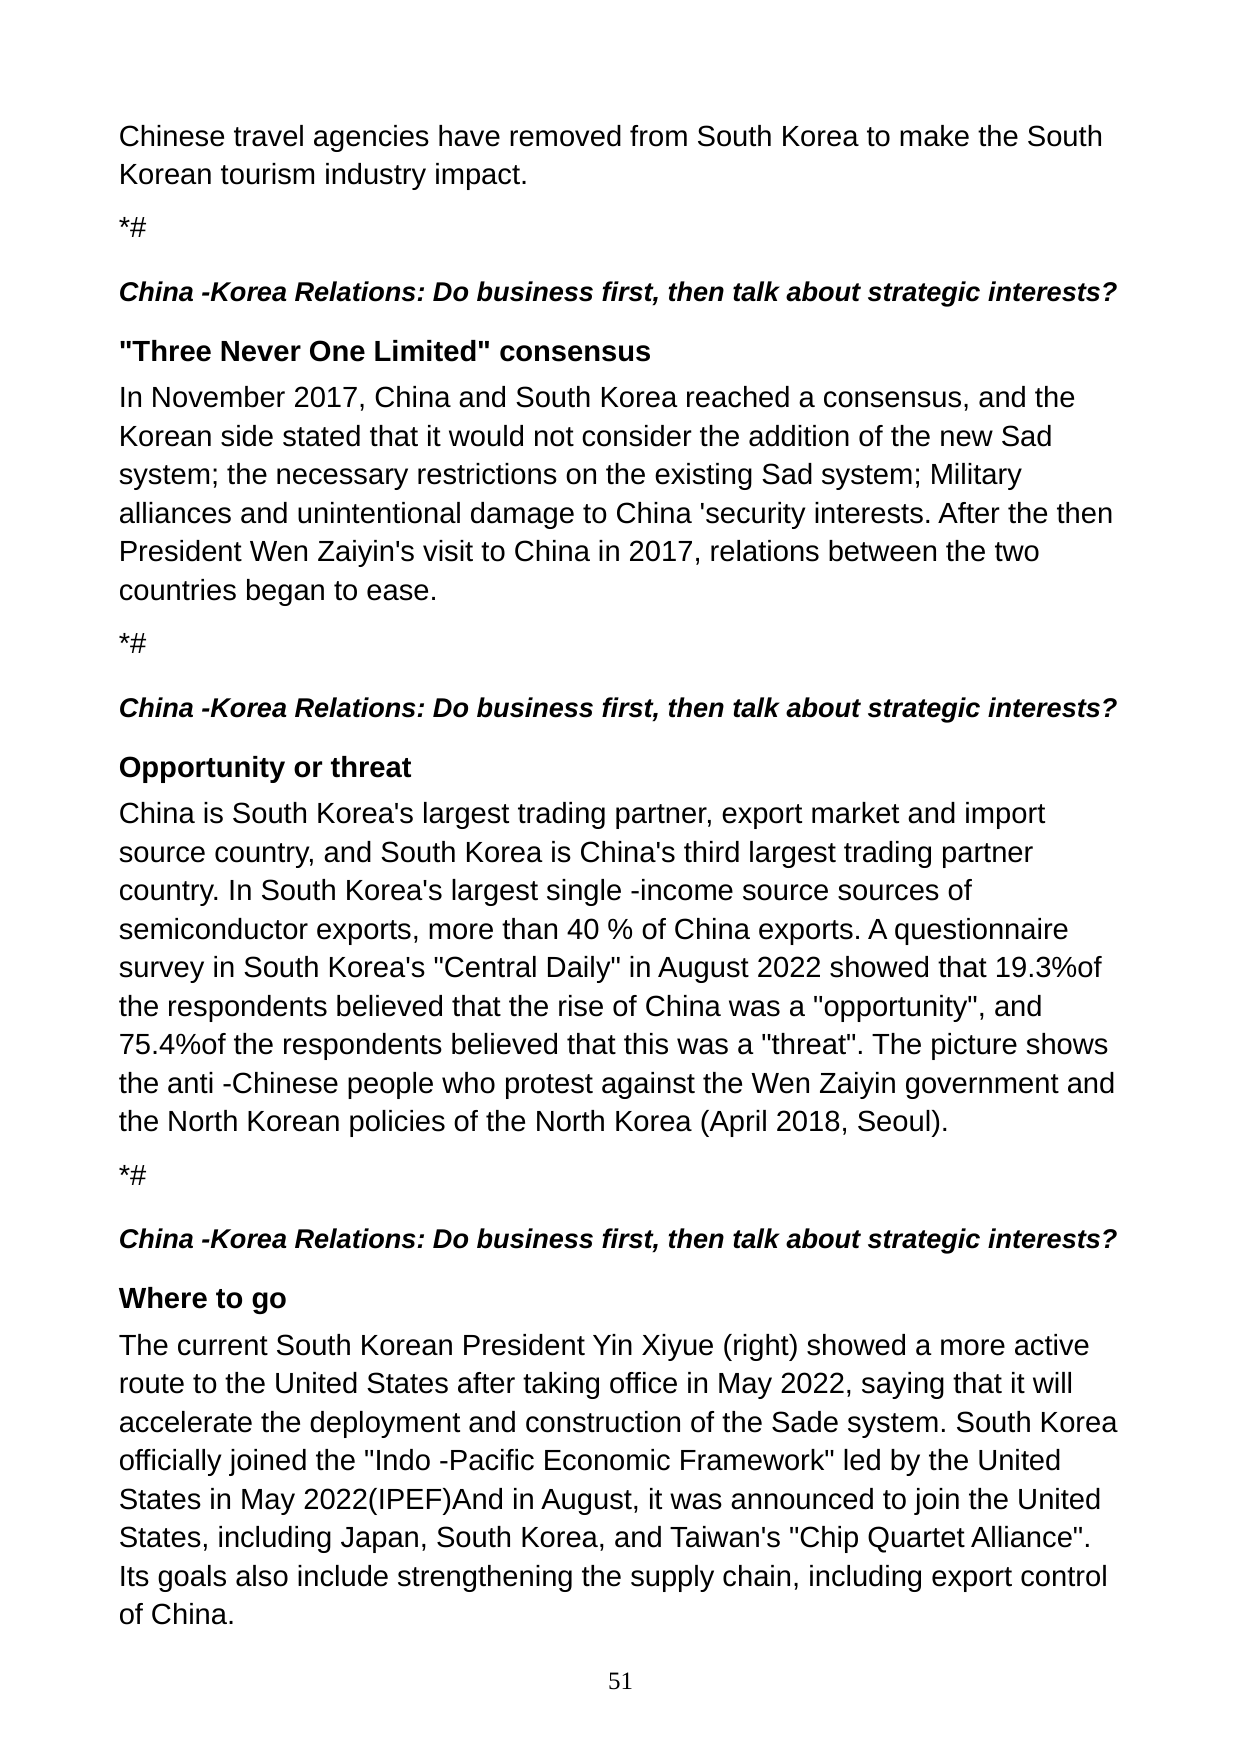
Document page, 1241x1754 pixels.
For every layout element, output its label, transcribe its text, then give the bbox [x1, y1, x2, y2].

text *# [118, 210, 1122, 244]
text The current South Korean President Yin Xiyue (right) showed a more active route to the United States after taking office in May 2022, saying that it will accelerate the deployment and construction of the Sade system. South Korea officially joined the "Indo -Pacific Economic Framework" led by the United States in May 2022(IPEF)And in August, it was announced to join the United States, including Japan, South Korea, and Taiwan's "Chip Quartet Alliance". Its goals also include strengthening the supply chain, including export control of China. [118, 1327, 1122, 1631]
text China is South Korea's largest trading partner, export market and import source country, and South Korea is China's third largest trading partner country. In South Korea's largest single -income source sources of semiconductor exports, more than 40 % of China exports. A questionnaire survey in South Korea's "Central Daily" in August 2022 showed that 19.3%of the respondents believed that the rise of China was a "opportunity", and 75.4%of the respondents believed that this was a "threat". The picture shows the anti -Chinese people who protest against the Wen Zaiyin government and the North Korean policies of the North Korea (April 2018, Seoul). [118, 796, 1122, 1138]
text Chinese travel agencies have removed from South Korea to make the South Korean tourism industry impact. [118, 118, 1122, 191]
subtitle Where to go [118, 1281, 1122, 1315]
subtitle China -Korea Relations: Do business first, then talk about strategic interests? [118, 1223, 1122, 1254]
subtitle Opportunity or threat [118, 750, 1122, 783]
text In November 2017, China and South Korea reached a consensus, and the Korean side stated that it would not consider the addition of the new Sad system; the necessary restrictions on the existing Sad system; Military alliances and unintentional damage to China 'security interests. After the then President Wen Zaiyin's visit to China in 2017, relations between the two countries began to ease. [118, 380, 1122, 606]
subtitle "Three Never One Limited" consensus [118, 334, 1122, 368]
text *# [118, 626, 1122, 659]
text *# [118, 1157, 1122, 1191]
subtitle China -Korea Relations: Do business first, then talk about strategic interests? [118, 276, 1122, 307]
subtitle China -Korea Relations: Do business first, then talk about strategic interests? [118, 692, 1122, 723]
